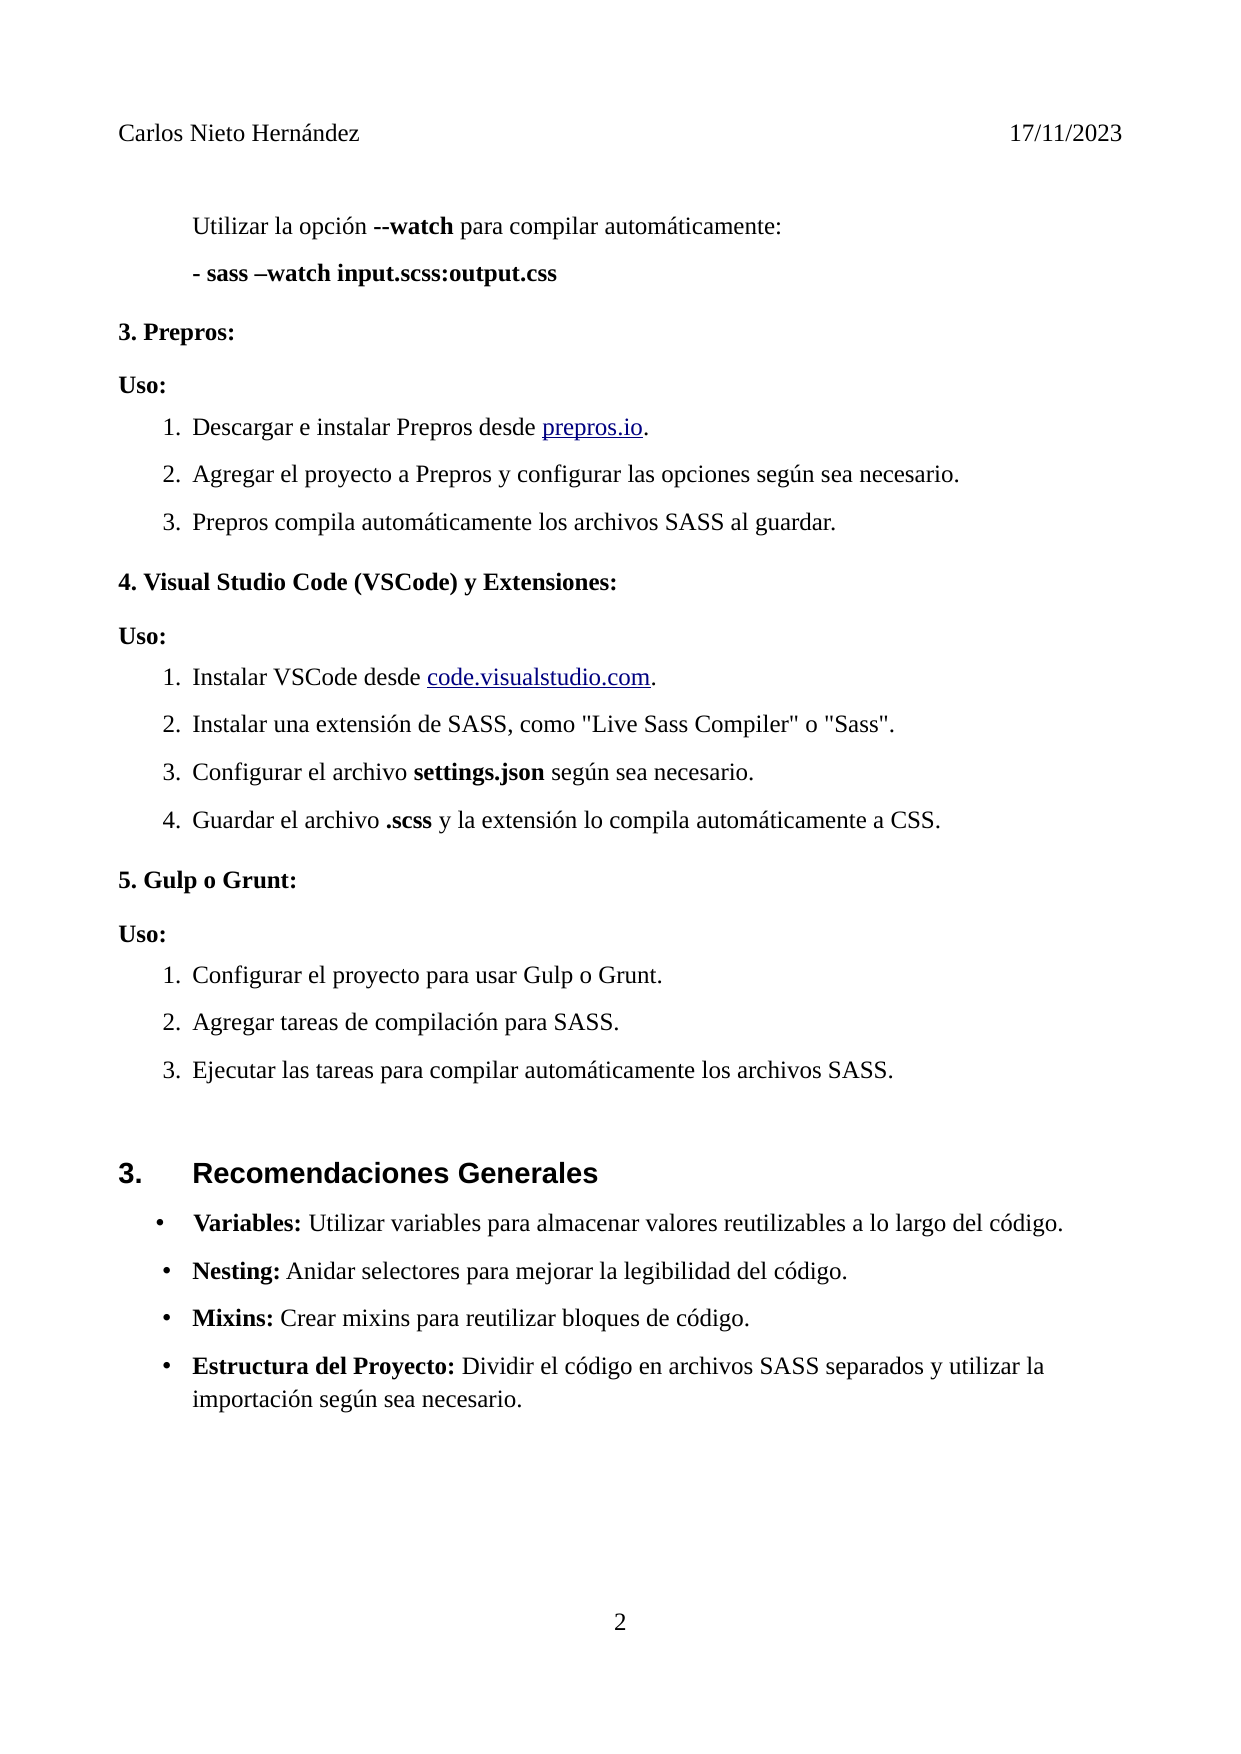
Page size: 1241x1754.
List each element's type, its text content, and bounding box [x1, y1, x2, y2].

subtitle Recomendaciones Generales [118, 1156, 1122, 1190]
list Estructura del Proyecto: Dividir el código en archivos SASS separados y utilizar la importación según sea necesario. [162, 1351, 1122, 1413]
subtitle Uso: [118, 370, 1122, 399]
list Nesting: Anidar selectores para mejorar la legibilidad del código. [162, 1256, 1122, 1284]
list Configurar el archivo settings.json según sea necesario. [162, 757, 1122, 786]
subtitle Uso: [118, 919, 1122, 947]
list Variables: Utilizar variables para almacenar valores reutilizables a lo largo del código. [156, 1208, 1122, 1237]
list Instalar VSCode desde code.visualstudio.com. [162, 662, 1122, 691]
list Prepros compila automáticamente los archivos SASS al guardar. [162, 507, 1122, 536]
list Agregar el proyecto a Prepros y configurar las opciones según sea necesario. [162, 459, 1122, 488]
list Ejecutar las tareas para compilar automáticamente los archivos SASS. [162, 1055, 1122, 1084]
subtitle 4. Visual Studio Code (VSCode) y Extensiones: [118, 567, 1122, 596]
list Instalar una extensión de SASS, como "Live Sass Compiler" o "Sass". [162, 709, 1122, 738]
list Agregar tareas de compilación para SASS. [162, 1007, 1122, 1036]
list Configurar el proyecto para usar Gulp o Grunt. [162, 960, 1122, 989]
subtitle 5. Gulp o Grunt: [118, 865, 1122, 894]
text Utilizar la opción --watch para compilar automáticamente: [118, 211, 1122, 240]
subtitle Uso: [118, 621, 1122, 649]
list Descargar e instalar Prepros desde prepros.io. [162, 412, 1122, 440]
text - sass –watch input.scss:output.css [118, 258, 1122, 286]
list Guardar el archivo .scss y la extensión lo compila automáticamente a CSS. [162, 805, 1122, 833]
subtitle 3. Prepros: [118, 317, 1122, 345]
list Mixins: Crear mixins para reutilizar bloques de código. [162, 1303, 1122, 1332]
